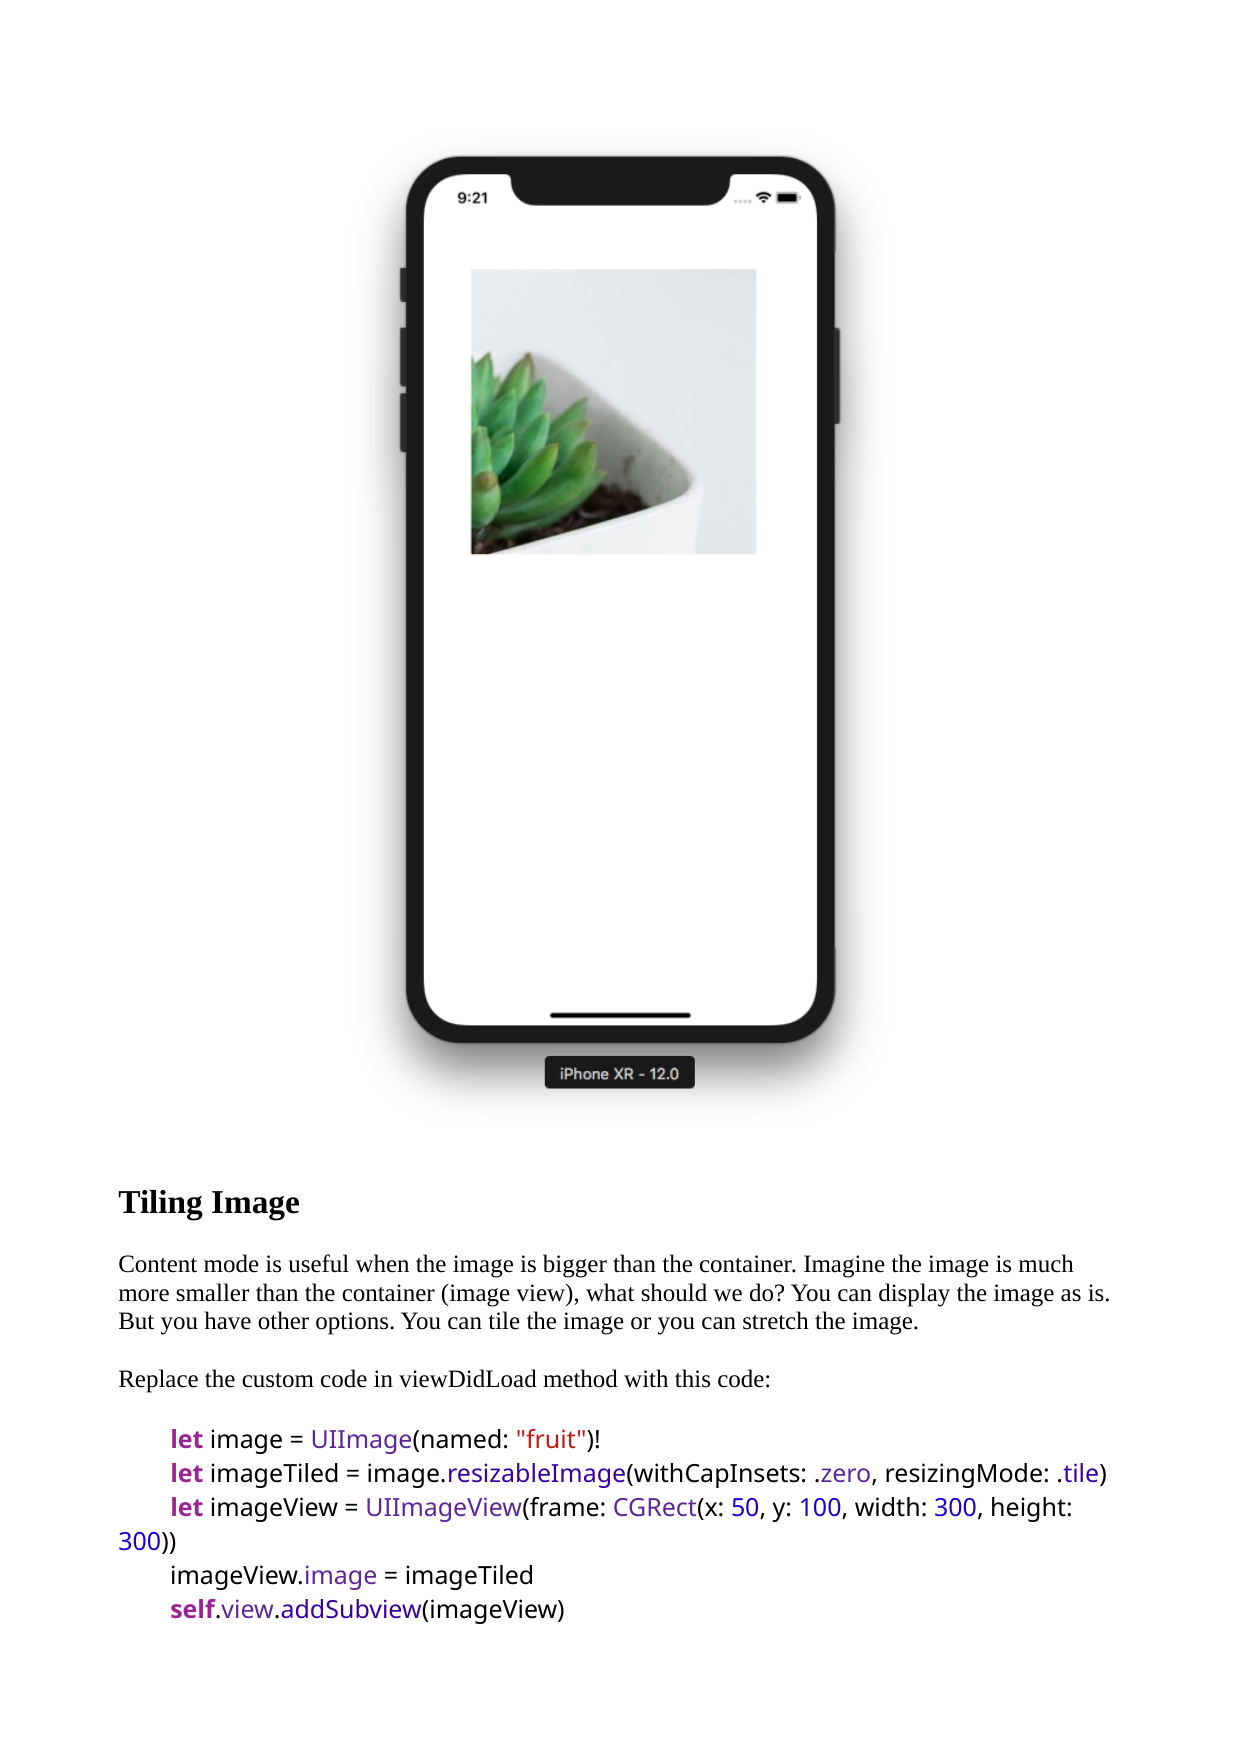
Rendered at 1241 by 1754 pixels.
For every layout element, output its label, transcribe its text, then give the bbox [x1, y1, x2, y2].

text Replace the custom code in viewDidLoad method with this code: [118, 1364, 1122, 1393]
text let imageView = UIImageView(frame: CGRect(x: 50, y: 100, width: 300, height: 300)) [118, 1489, 1122, 1558]
text let image = UIImage(named: "fruit")! [118, 1421, 1122, 1456]
text self.view.addSubview(imageView) [118, 1592, 1122, 1626]
text imageView.image = imageTiled [118, 1558, 1122, 1592]
text let imageTiled = image.resizableImage(withCapInsets: .zero, resizingMode: .tile) [118, 1456, 1122, 1489]
text Tiling Image [118, 1182, 1122, 1220]
picture [330, 118, 911, 1138]
text Content mode is useful when the image is bigger than the container. Imagine the image is much more smaller than the container (image view), what should we do? You can display the image as is. But you have other options. You can tile the image or you can stretch the image. [118, 1249, 1122, 1335]
